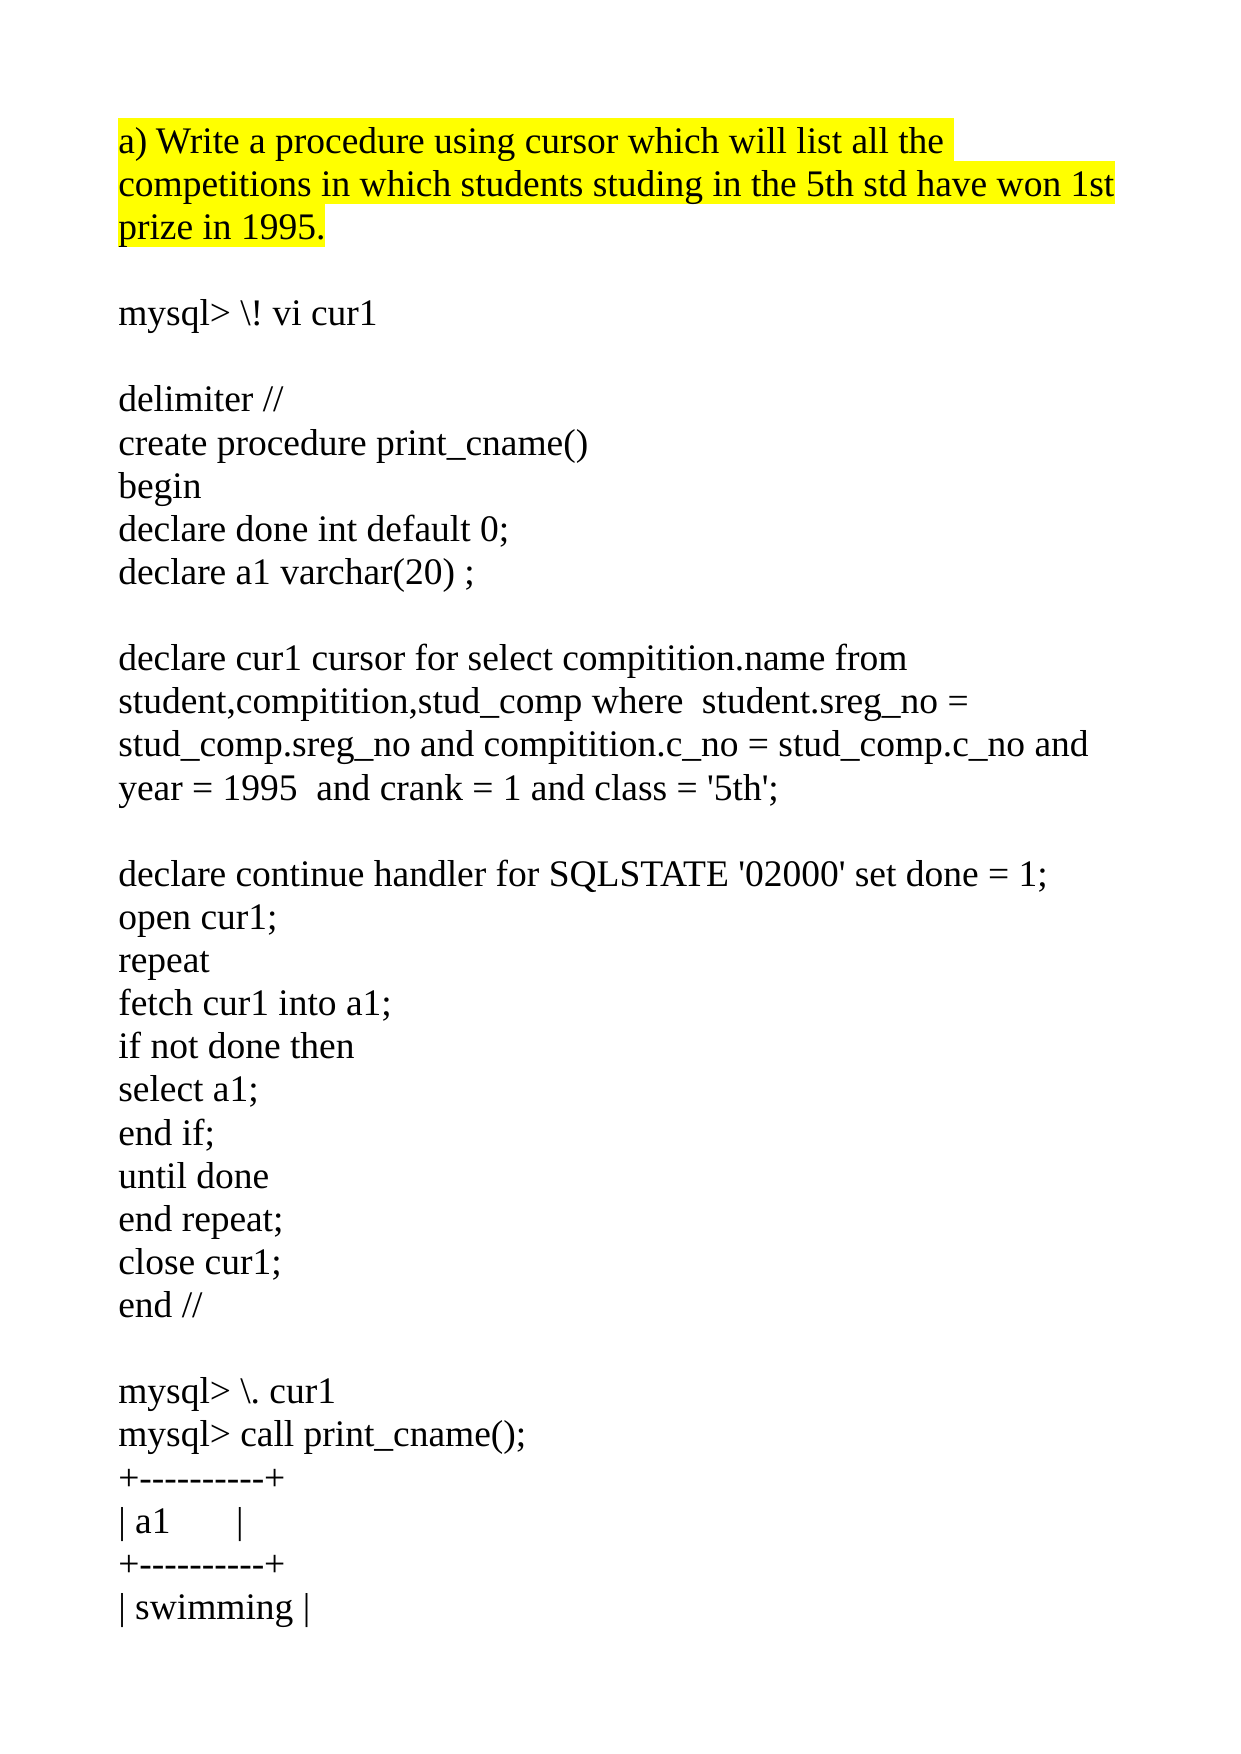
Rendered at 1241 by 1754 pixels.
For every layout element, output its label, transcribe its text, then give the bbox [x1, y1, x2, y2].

text create procedure print_cname() [118, 420, 1122, 463]
text open cur1; [118, 894, 1122, 937]
text | a1 | [118, 1498, 1122, 1541]
text select a1; [118, 1067, 1122, 1110]
text begin [118, 463, 1122, 506]
text repeat [118, 937, 1122, 981]
text | swimming | [118, 1584, 1122, 1627]
text end repeat; [118, 1196, 1122, 1239]
text a) Write a procedure using cursor which will list all the competitions in which students studing in the 5th std have won 1st prize in 1995. [118, 118, 1122, 247]
text +----------+ [118, 1455, 1122, 1498]
text if not done then [118, 1024, 1122, 1067]
text end if; [118, 1110, 1122, 1153]
text declare continue handler for SQLSTATE '02000' set done = 1; [118, 851, 1122, 894]
text +----------+ [118, 1541, 1122, 1584]
text mysql> \! vi cur1 [118, 291, 1122, 334]
text end // [118, 1282, 1122, 1326]
text mysql> call print_cname(); [118, 1412, 1122, 1455]
text declare cur1 cursor for select compitition.name from student,compitition,stud_comp where student.sreg_no = stud_comp.sreg_no and compitition.c_no = stud_comp.c_no and year = 1995 and crank = 1 and class = '5th'; [118, 636, 1122, 808]
text declare done int default 0; [118, 506, 1122, 549]
text declare a1 varchar(20) ; [118, 549, 1122, 592]
text fetch cur1 into a1; [118, 981, 1122, 1024]
text delimiter // [118, 377, 1122, 420]
text mysql> \. cur1 [118, 1369, 1122, 1412]
text until done [118, 1153, 1122, 1196]
text close cur1; [118, 1239, 1122, 1282]
